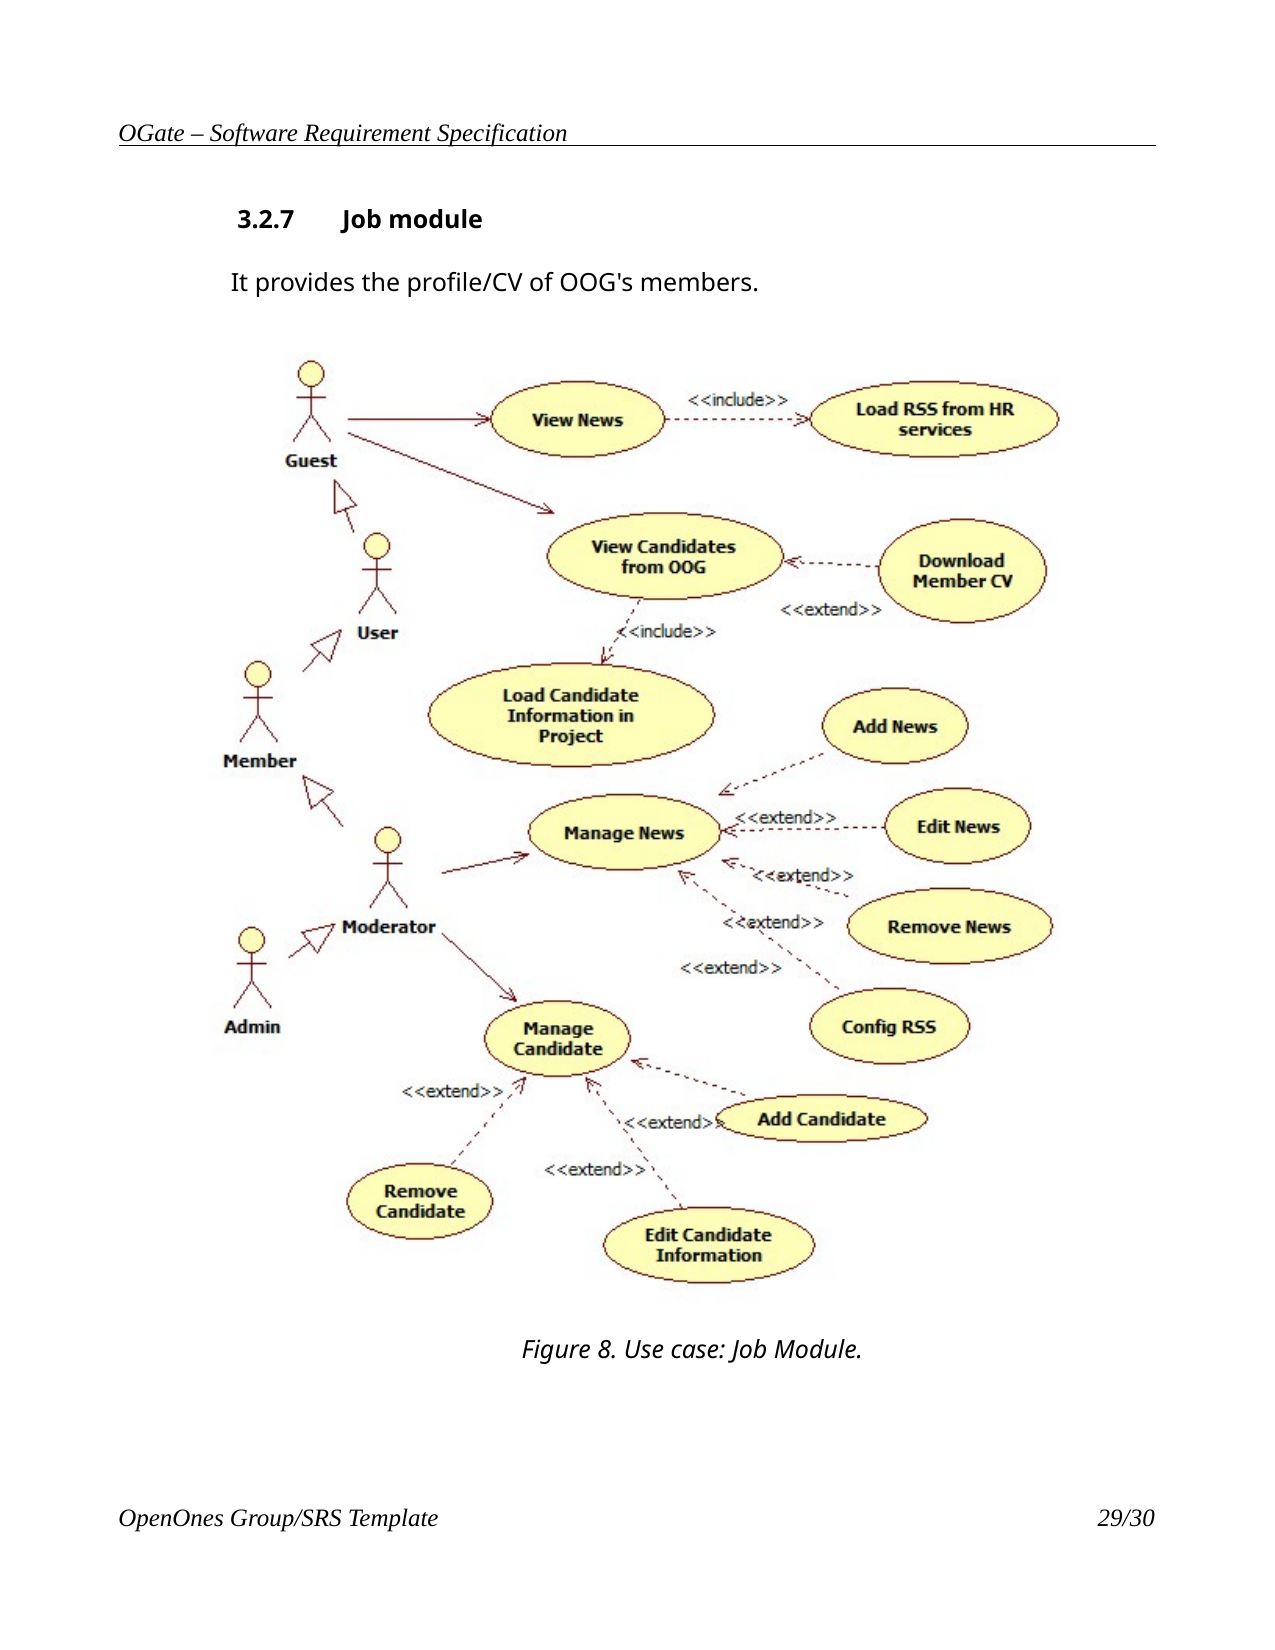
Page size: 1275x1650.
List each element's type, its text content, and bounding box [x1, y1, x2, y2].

list Figure 8. Use case: Job Module. [193, 353, 1157, 1365]
list It provides the profile/CV of OOG's members. [193, 265, 1157, 299]
picture [184, 328, 1091, 1315]
subtitle Job module [231, 201, 1157, 235]
